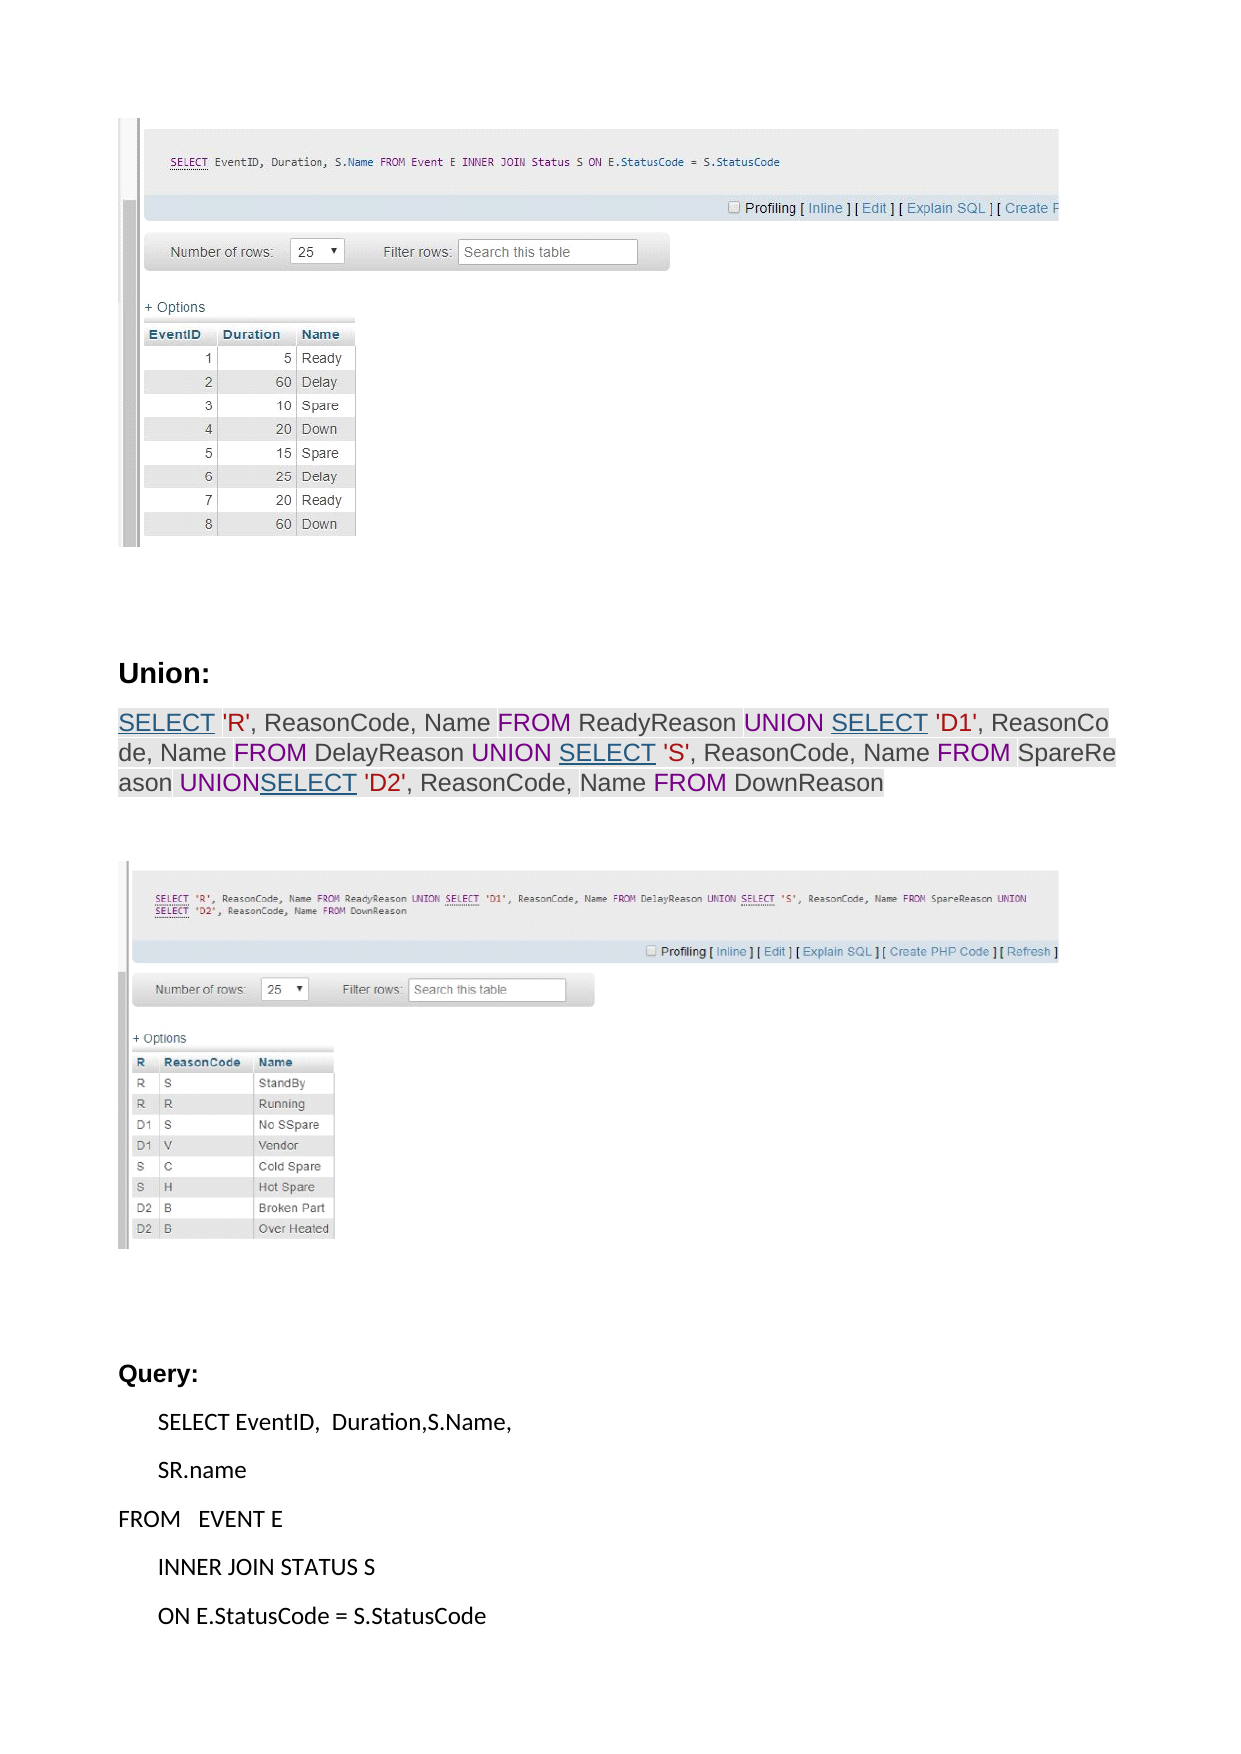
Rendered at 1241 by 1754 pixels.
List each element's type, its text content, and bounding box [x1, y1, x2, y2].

text INNER JOIN STATUS S [118, 1552, 1122, 1582]
text SELECT EventID, Duration,S.Name, [118, 1406, 1122, 1436]
text Union: [118, 656, 1122, 690]
text Query: [118, 1359, 1122, 1388]
text SR.name [118, 1454, 1122, 1485]
text SELECT 'R', ReasonCode, Name FROM ReadyReason UNION SELECT 'D1', ReasonCode, Name FROM DelayReason UNION SELECT 'S', ReasonCode, Name FROM SpareReason UNIONSELECT 'D2', ReasonCode, Name FROM DownReason [118, 708, 1122, 797]
text ON E.StatusCode = S.StatusCode [118, 1600, 1122, 1631]
text FROM EVENT E [118, 1503, 1122, 1533]
